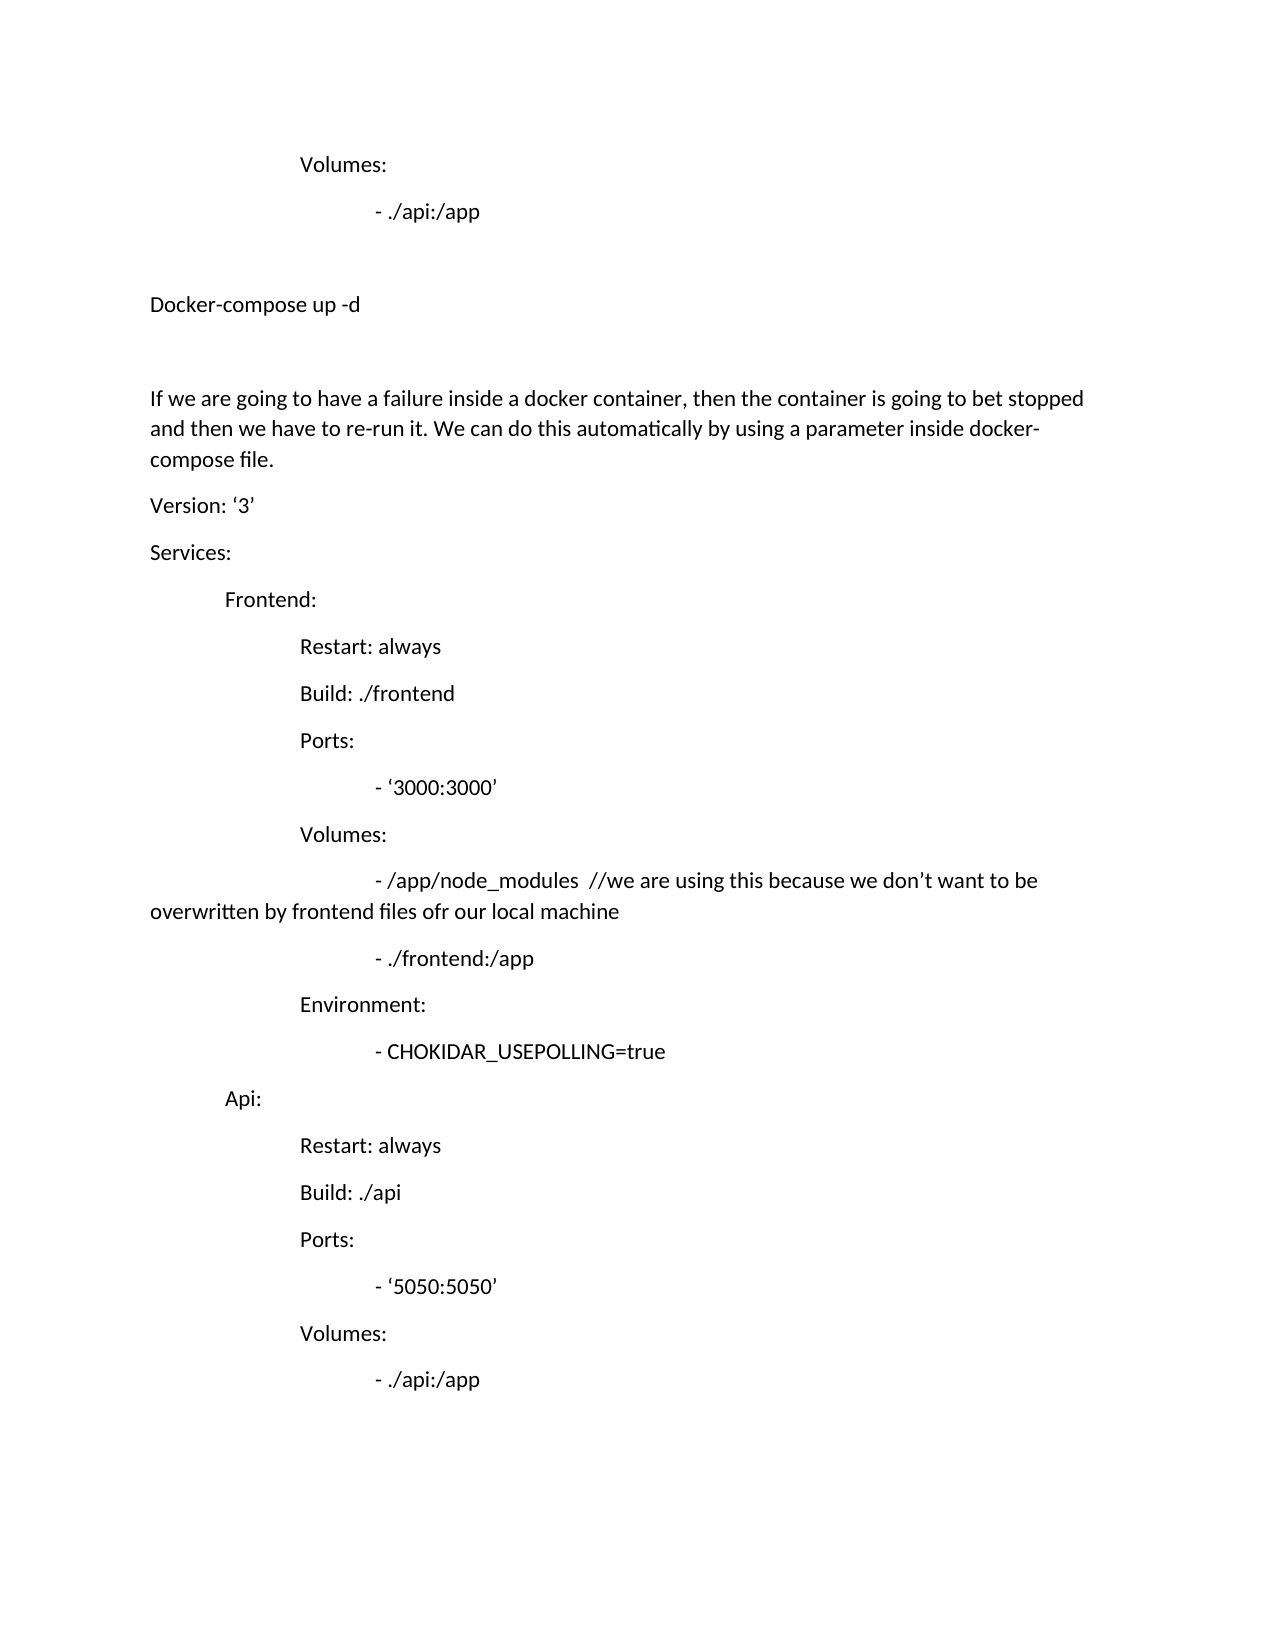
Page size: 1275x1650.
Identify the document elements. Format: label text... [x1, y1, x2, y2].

text Api: [150, 1084, 1125, 1112]
text Volumes: [150, 820, 1125, 848]
text Restart: always [150, 1131, 1125, 1159]
text Volumes: [150, 150, 1125, 178]
text - ./api:/app [150, 1366, 1125, 1394]
text Ports: [150, 1225, 1125, 1253]
text Build: ./api [150, 1178, 1125, 1206]
text Volumes: [150, 1319, 1125, 1347]
text Docker-compose up -d [150, 291, 1125, 319]
text Ports: [150, 726, 1125, 754]
text Restart: always [150, 632, 1125, 660]
text If we are going to have a failure inside a docker container, then the container is going to bet stopped and then we have to re-run it. We can do this automatically by using a parameter inside docker-compose file. [150, 384, 1125, 473]
text - ‘5050:5050’ [150, 1272, 1125, 1300]
text Version: ‘3’ [150, 492, 1125, 520]
text - /app/node_modules //we are using this because we don’t want to be overwritten by frontend files ofr our local machine [150, 867, 1125, 925]
text - CHOKIDAR_USEPOLLING=true [150, 1037, 1125, 1066]
text Build: ./frontend [225, 679, 1125, 707]
text - ./frontend:/app [150, 944, 1125, 972]
text Services: [150, 538, 1125, 567]
text - ‘3000:3000’ [150, 773, 1125, 801]
text - ./api:/app [150, 197, 1125, 225]
text Environment: [150, 991, 1125, 1019]
text Frontend: [150, 585, 1125, 613]
